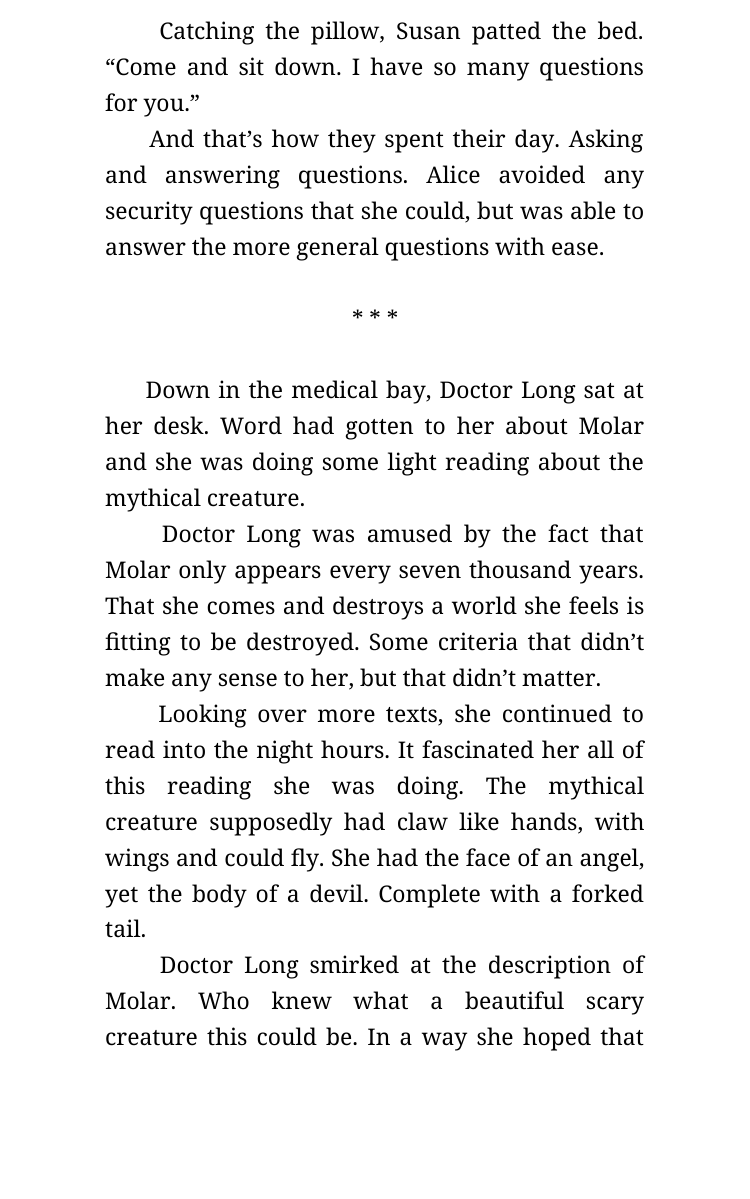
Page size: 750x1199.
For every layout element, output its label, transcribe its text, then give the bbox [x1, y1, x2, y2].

text Looking over more texts, she continued to read into the night hours. It fascinated her all of this reading she was doing. The mythical creature supposedly had claw like hands, with wings and could fly. She had the face of an angel, yet the body of a devil. Complete with a forked tail. [105, 698, 645, 945]
text And that’s how they spent their day. Asking and answering questions. Alice avoided any security questions that she could, but was able to answer the more general questions with ease. [105, 123, 645, 262]
text Doctor Long was amused by the fact that Molar only appears every seven thousand years. That she comes and destroys a world she feels is fitting to be destroyed. Some criteria that didn’t make any sense to her, but that didn’t matter. [105, 518, 645, 693]
text Catching the pillow, Susan patted the bed. “Come and sit down. I have so many questions for you.” [105, 15, 645, 118]
text Down in the medical bay, Doctor Long sat at her desk. Word had gotten to her about Molar and she was doing some light reading about the mythical creature. [105, 374, 645, 513]
text Doctor Long smirked at the description of Molar. Who knew what a beautiful scary creature this could be. In a way she hoped that [105, 949, 645, 1052]
text * * * [105, 302, 645, 334]
